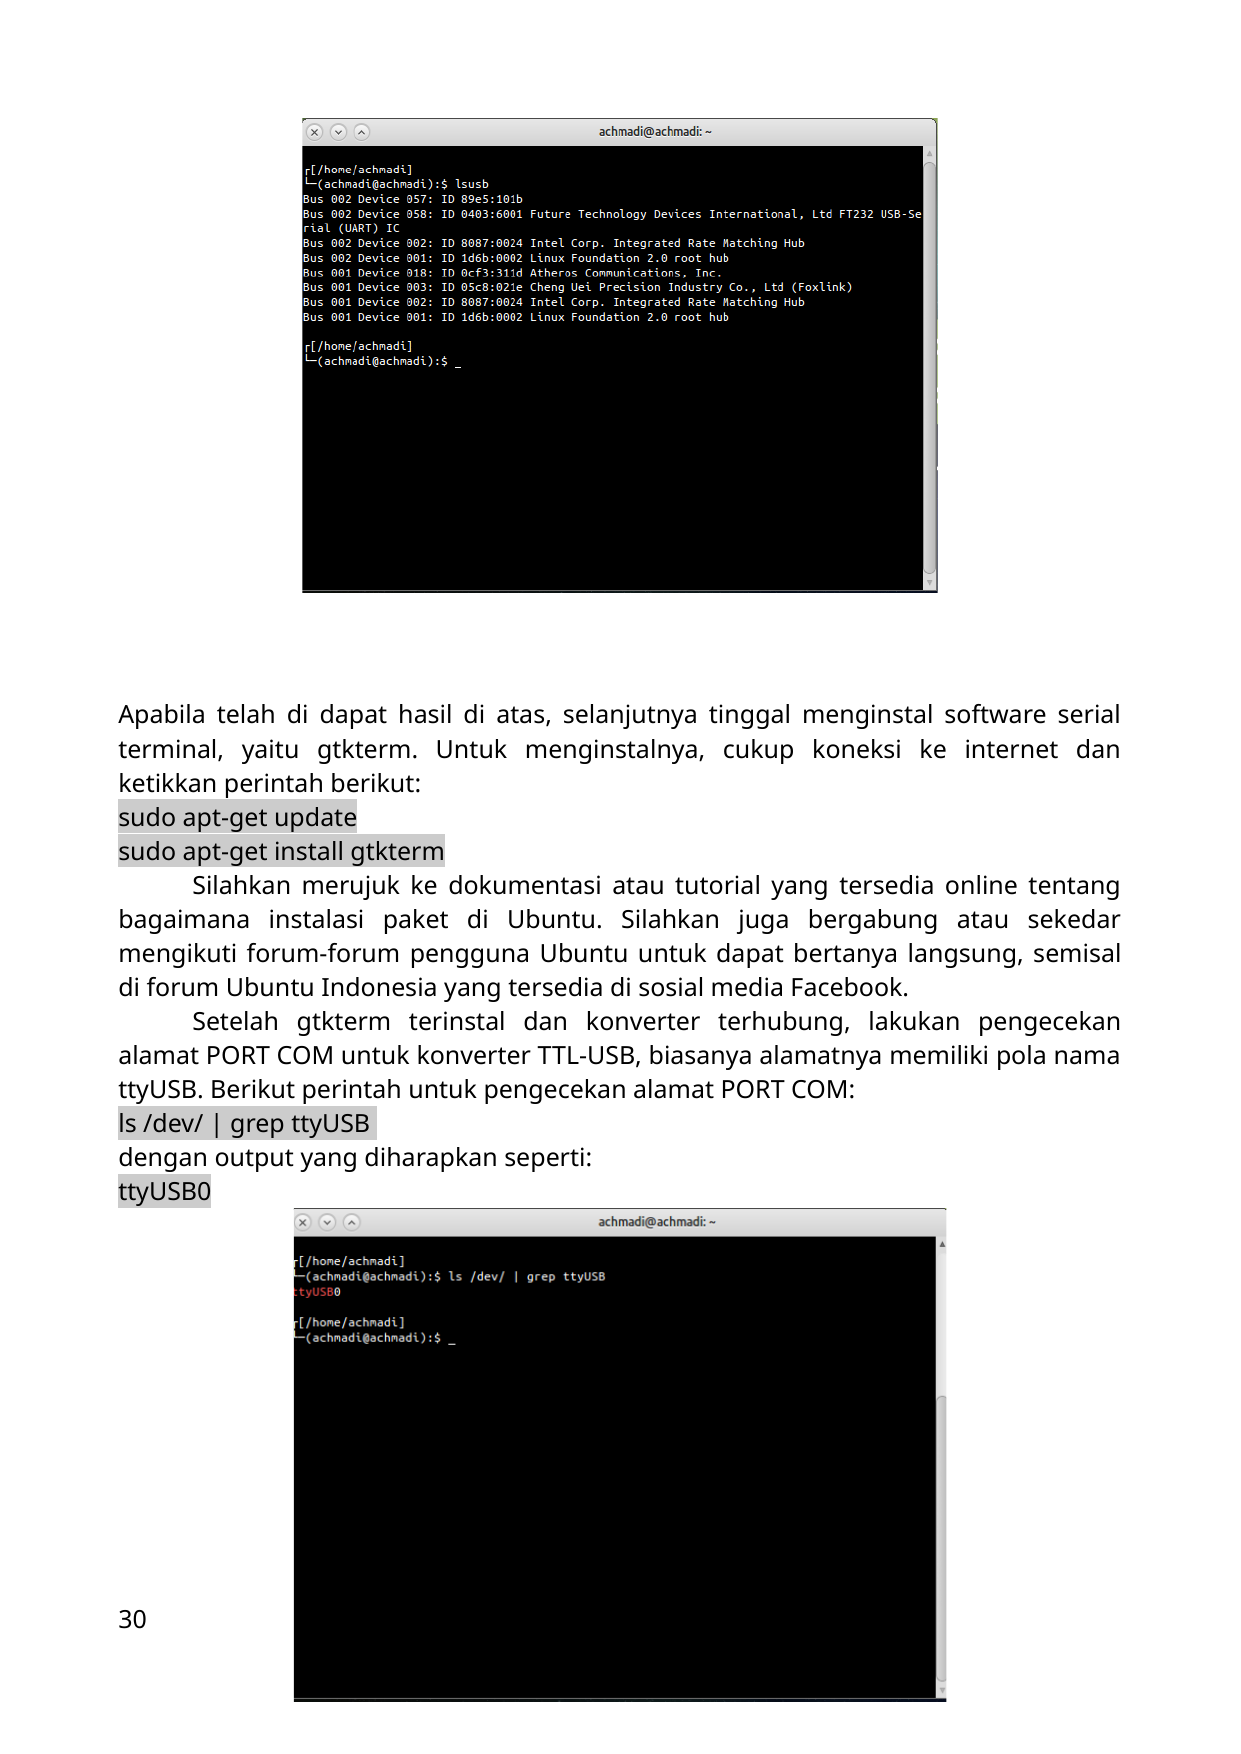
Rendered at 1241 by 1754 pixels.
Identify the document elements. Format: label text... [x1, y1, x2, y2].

text Apabila telah di dapat hasil di atas, selanjutnya tinggal menginstal software serial terminal, yaitu gtkterm. Untuk menginstalnya, cukup koneksi ke internet dan ketikkan perintah berikut: [118, 697, 1122, 799]
text Silahkan merujuk ke dokumentasi atau tutorial yang tersedia online tentang bagaimana instalasi paket di Ubuntu. Silahkan juga bergabung atau sekedar mengikuti forum-forum pengguna Ubuntu untuk dapat bertanya langsung, semisal di forum Ubuntu Indonesia yang tersedia di sosial media Facebook. [118, 867, 1122, 1004]
text Setelah gtkterm terinstal dan konverter terhubung, lakukan pengecekan alamat PORT COM untuk konverter TTL-USB, biasanya alamatnya memiliki pola nama ttyUSB. Berikut perintah untuk pengecekan alamat PORT COM: [118, 1004, 1122, 1106]
picture [293, 1208, 947, 1702]
text sudo apt-get install gtkterm [118, 833, 1122, 867]
text sudo apt-get update [118, 799, 1122, 833]
text ls /dev/ | grep ttyUSB [118, 1106, 1122, 1140]
picture [302, 118, 938, 593]
text ttyUSB0 [118, 1174, 1122, 1208]
text dengan output yang diharapkan seperti: [118, 1140, 1122, 1174]
